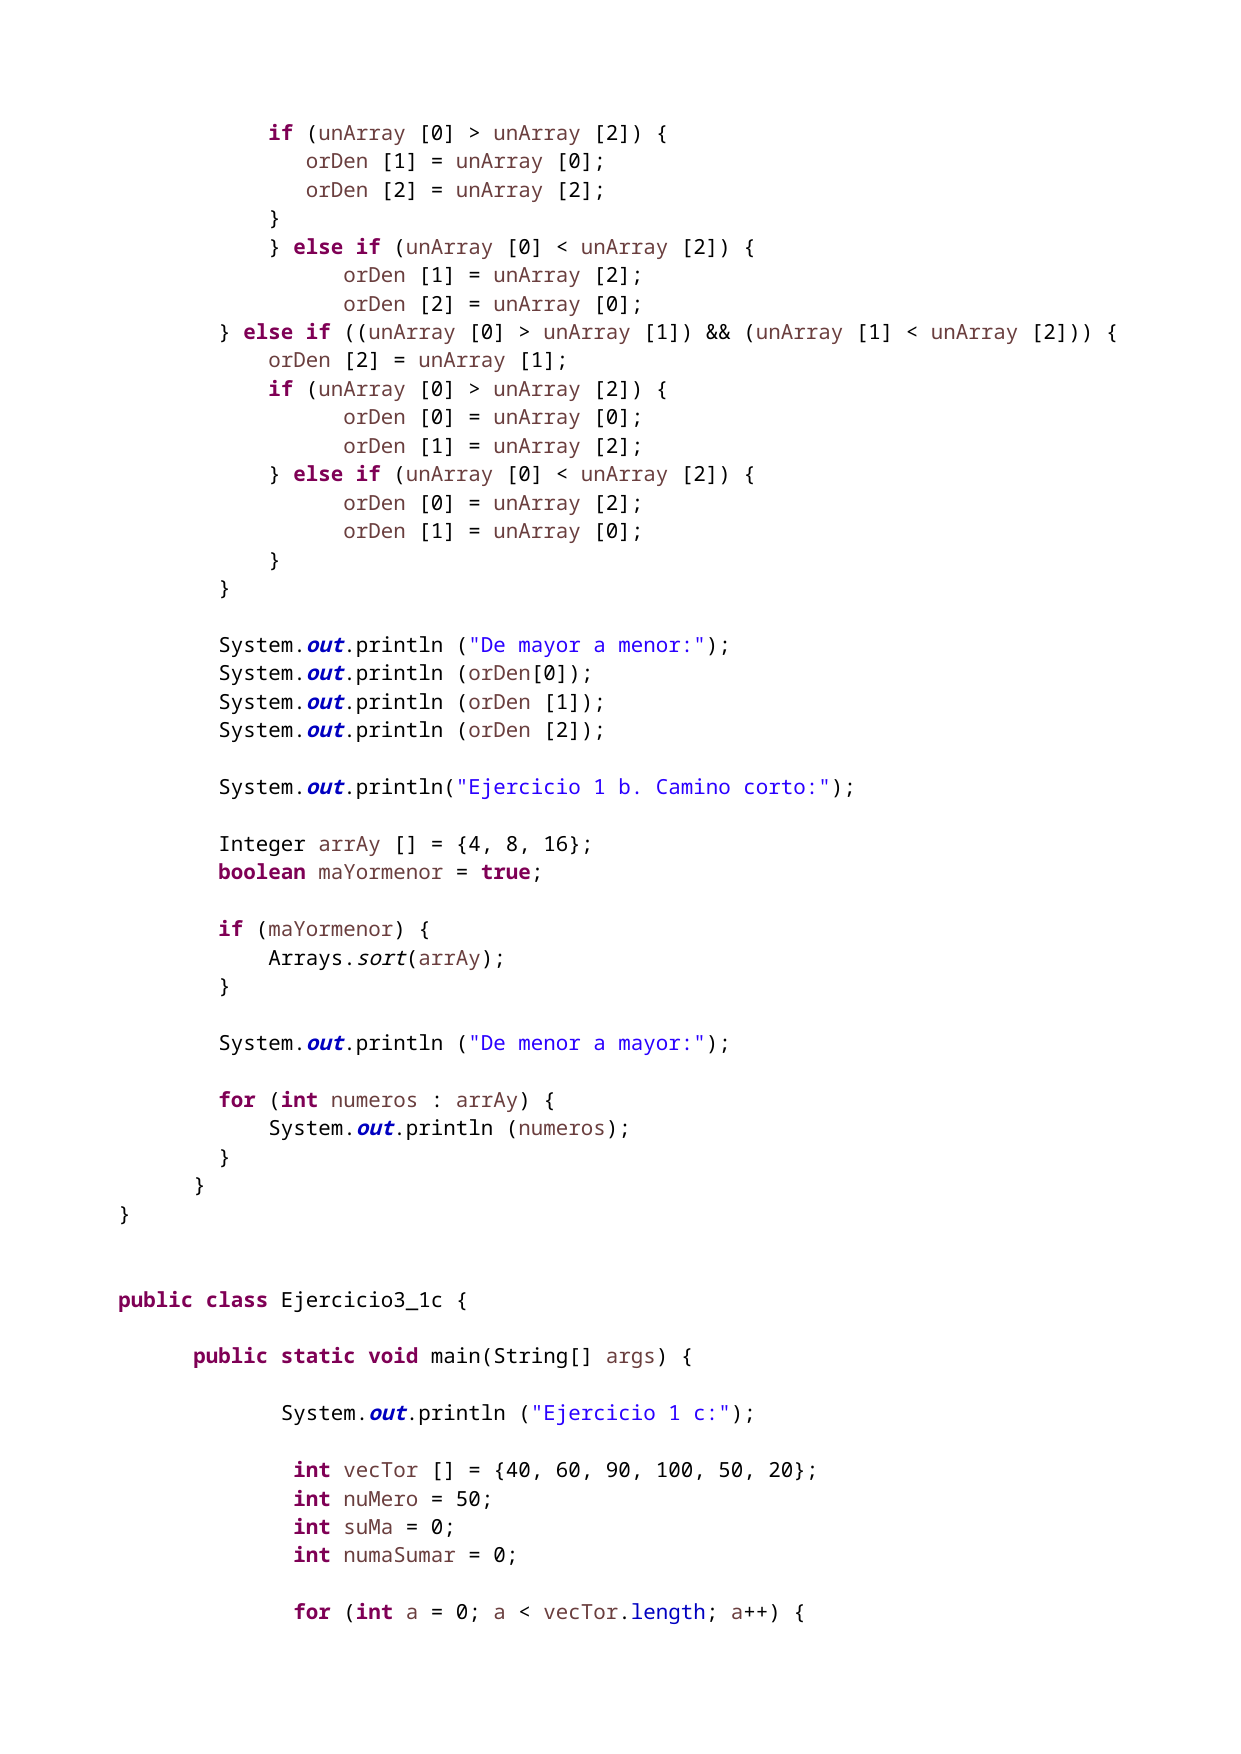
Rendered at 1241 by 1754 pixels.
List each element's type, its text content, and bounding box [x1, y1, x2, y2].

text } [118, 1199, 1122, 1227]
text orDen [1] = unArray [0]; [118, 516, 1122, 545]
text orDen [0] = unArray [2]; [118, 488, 1122, 516]
text if (unArray [0] > unArray [2]) { [118, 374, 1122, 402]
text } else if ((unArray [0] > unArray [1]) && (unArray [1] < unArray [2])) { [118, 317, 1122, 346]
text } [118, 1170, 1122, 1199]
text System.out.println (orDen[0]); [118, 658, 1122, 687]
text System.out.println ("Ejercicio 1 c:"); [118, 1398, 1122, 1427]
text System.out.println (orDen [1]); [118, 687, 1122, 715]
text System.out.println ("De menor a mayor:"); [118, 1028, 1122, 1057]
text System.out.println("Ejercicio 1 b. Camino corto:"); [118, 772, 1122, 801]
text int numaSumar = 0; [118, 1541, 1122, 1569]
text int vecTor [] = {40, 60, 90, 100, 50, 20}; [118, 1455, 1122, 1484]
text } [118, 971, 1122, 1000]
text } else if (unArray [0] < unArray [2]) { [118, 232, 1122, 260]
text orDen [2] = unArray [1]; [118, 346, 1122, 374]
text int suMa = 0; [118, 1512, 1122, 1541]
text } [118, 545, 1122, 573]
text orDen [2] = unArray [0]; [118, 289, 1122, 317]
text boolean maYormenor = true; [118, 857, 1122, 886]
text Arrays.sort(arrAy); [118, 943, 1122, 971]
text } [118, 203, 1122, 232]
text orDen [0] = unArray [0]; [118, 402, 1122, 431]
text } [118, 573, 1122, 602]
text } [118, 1142, 1122, 1170]
text orDen [1] = unArray [0]; [118, 147, 1122, 175]
text int nuMero = 50; [118, 1484, 1122, 1512]
text System.out.println ("De mayor a menor:"); [118, 630, 1122, 658]
text Integer arrAy [] = {4, 8, 16}; [118, 829, 1122, 857]
text public static void main(String[] args) { [118, 1342, 1122, 1370]
text for (int a = 0; a < vecTor.length; a++) { [118, 1597, 1122, 1626]
text if (unArray [0] > unArray [2]) { [118, 118, 1122, 147]
text for (int numeros : arrAy) { [118, 1085, 1122, 1113]
text System.out.println (numeros); [118, 1113, 1122, 1142]
text System.out.println (orDen [2]); [118, 715, 1122, 744]
text if (maYormenor) { [118, 914, 1122, 943]
text public class Ejercicio3_1c { [118, 1285, 1122, 1313]
text orDen [1] = unArray [2]; [118, 260, 1122, 289]
text } else if (unArray [0] < unArray [2]) { [118, 459, 1122, 488]
text orDen [1] = unArray [2]; [118, 431, 1122, 459]
text orDen [2] = unArray [2]; [118, 175, 1122, 203]
